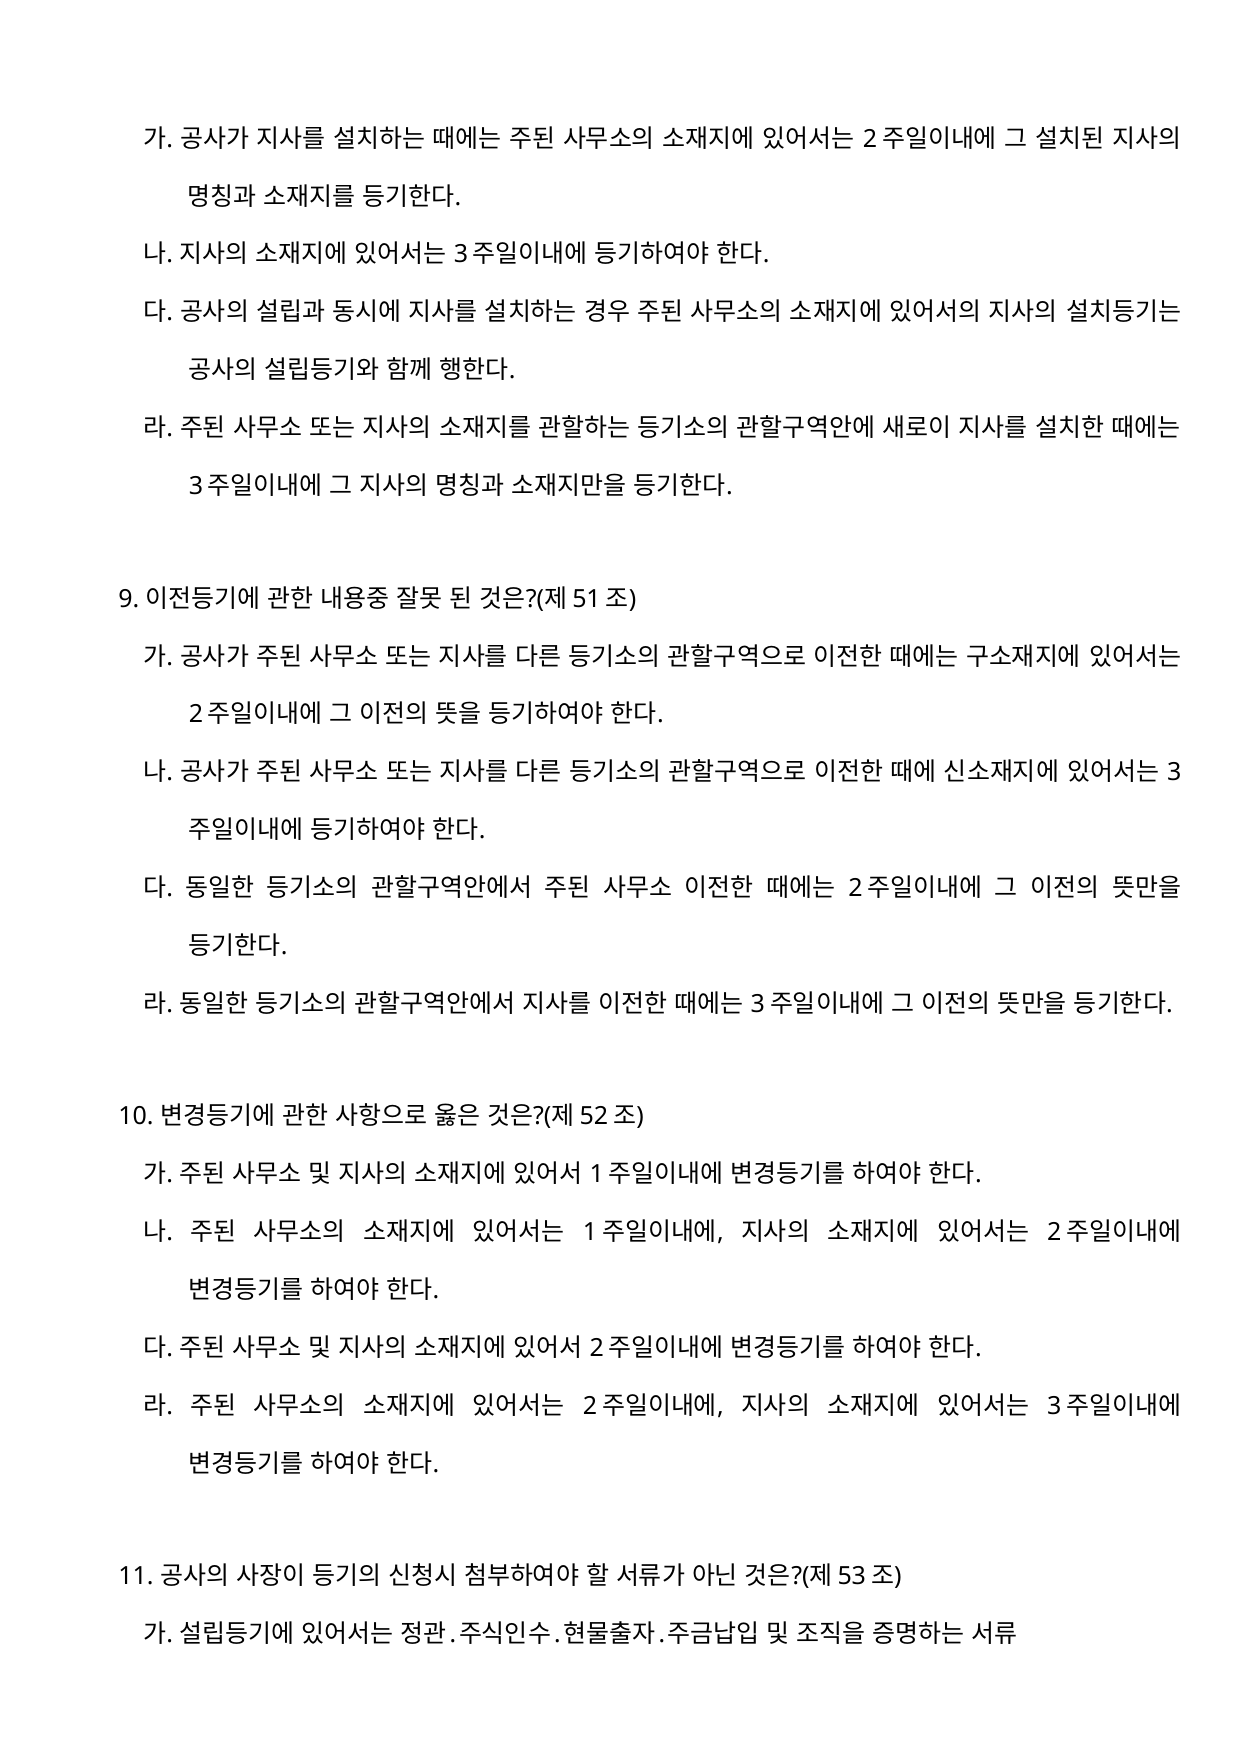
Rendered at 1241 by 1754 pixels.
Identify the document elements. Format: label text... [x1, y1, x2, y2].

text 가. 공사가 주된 사무소 또는 지사를 다른 등기소의 관할구역으로 이전한 때에는 구소재지에 있어서는 2주일이내에 그 이전의 뜻을 등기하여야 한다. [143, 636, 1181, 730]
text 가. 공사가 지사를 설치하는 때에는 주된 사무소의 소재지에 있어서는 2주일이내에 그 설치된 지사의 명칭과 소재지를 등기한다. [143, 118, 1181, 212]
text 10. 변경등기에 관한 사항으로 옳은 것은?(제52조) [118, 1096, 1181, 1132]
text 나. 지사의 소재지에 있어서는 3주일이내에 등기하여야 한다. [143, 234, 1181, 270]
text 9. 이전등기에 관한 내용중 잘못 된 것은?(제51조) [118, 578, 1181, 614]
text 다. 공사의 설립과 동시에 지사를 설치하는 경우 주된 사무소의 소재지에 있어서의 지사의 설치등기는 공사의 설립등기와 함께 행한다. [143, 292, 1181, 386]
text 가. 설립등기에 있어서는 정관․주식인수․현물출자․주금납입 및 조직을 증명하는 서류 [143, 1614, 1181, 1650]
text 나. 주된 사무소의 소재지에 있어서는 1주일이내에, 지사의 소재지에 있어서는 2주일이내에 변경등기를 하여야 한다. [143, 1212, 1181, 1306]
text 라. 주된 사무소 또는 지사의 소재지를 관할하는 등기소의 관할구역안에 새로이 지사를 설치한 때에는 3주일이내에 그 지사의 명칭과 소재지만을 등기한다. [143, 408, 1181, 502]
text 나. 공사가 주된 사무소 또는 지사를 다른 등기소의 관할구역으로 이전한 때에 신소재지에 있어서는 3주일이내에 등기하여야 한다. [143, 752, 1181, 846]
text 가. 주된 사무소 및 지사의 소재지에 있어서 1주일이내에 변경등기를 하여야 한다. [143, 1154, 1181, 1190]
text 라. 동일한 등기소의 관할구역안에서 지사를 이전한 때에는 3주일이내에 그 이전의 뜻만을 등기한다. [143, 983, 1181, 1020]
text 다. 주된 사무소 및 지사의 소재지에 있어서 2주일이내에 변경등기를 하여야 한다. [143, 1327, 1181, 1364]
text 11. 공사의 사장이 등기의 신청시 첨부하여야 할 서류가 아닌 것은?(제53조) [118, 1556, 1181, 1592]
text 다. 동일한 등기소의 관할구역안에서 주된 사무소 이전한 때에는 2주일이내에 그 이전의 뜻만을 등기한다. [143, 868, 1181, 962]
text 라. 주된 사무소의 소재지에 있어서는 2주일이내에, 지사의 소재지에 있어서는 3주일이내에 변경등기를 하여야 한다. [143, 1385, 1181, 1479]
